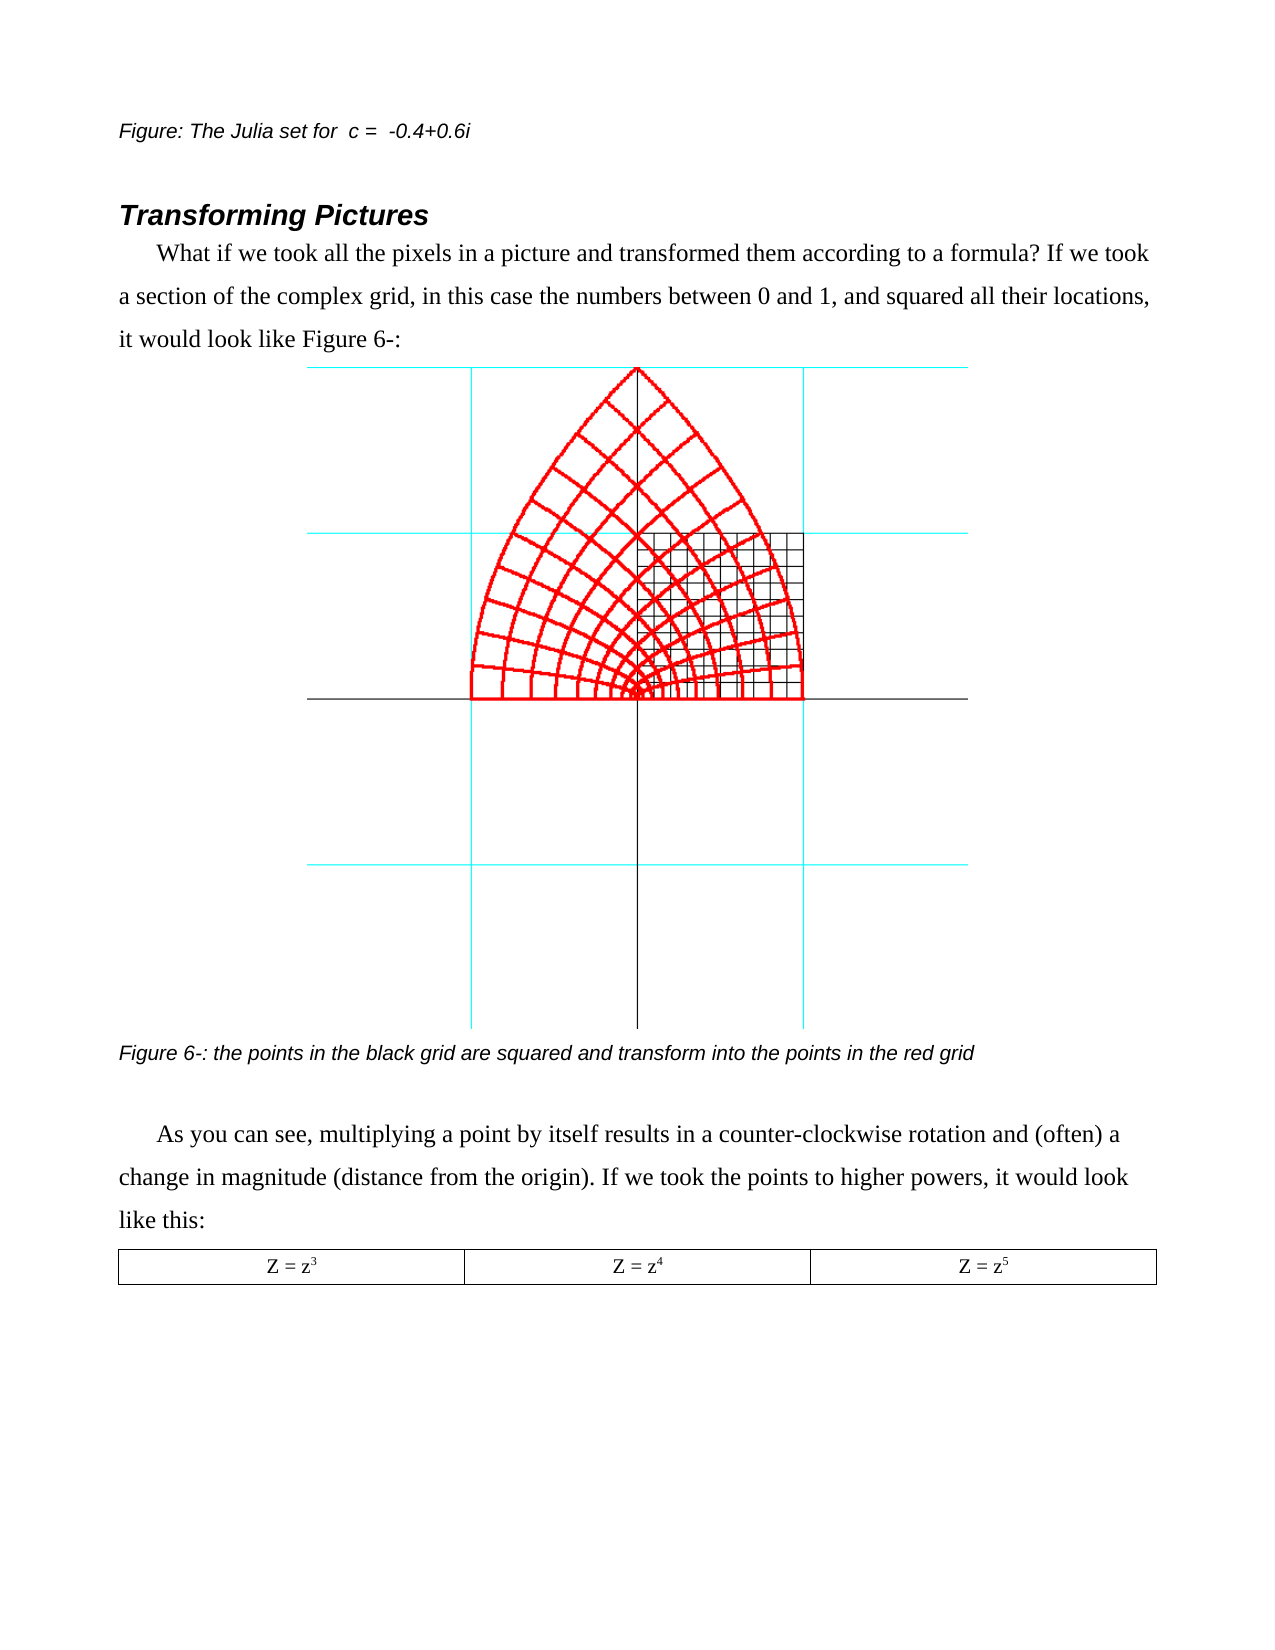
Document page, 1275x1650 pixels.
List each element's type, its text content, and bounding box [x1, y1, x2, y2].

text As you can see, multiplying a point by itself results in a counter-clockwise rotation and (often) a change in magnitude (distance from the origin). If we took the points to higher powers, it would look like this: [118, 1119, 1156, 1234]
picture [307, 367, 968, 1029]
text What if we took all the pixels in a picture and transformed them according to a formula? If we took a section of the complex grid, in this case the numbers between 0 and 1, and squared all their locations, it would look like Figure 6-: [118, 238, 1156, 353]
table_header Z = z3 [119, 1250, 464, 1284]
table_header Z = z5 [811, 1250, 1156, 1284]
subtitle Transforming Pictures [118, 198, 1156, 232]
text Figure 6-: the points in the black grid are squared and transform into the points in the red grid [118, 380, 1156, 1064]
text Figure: The Julia set for c = -0.4+0.6i [118, 118, 1156, 142]
table_header Z = z4 [465, 1250, 810, 1284]
